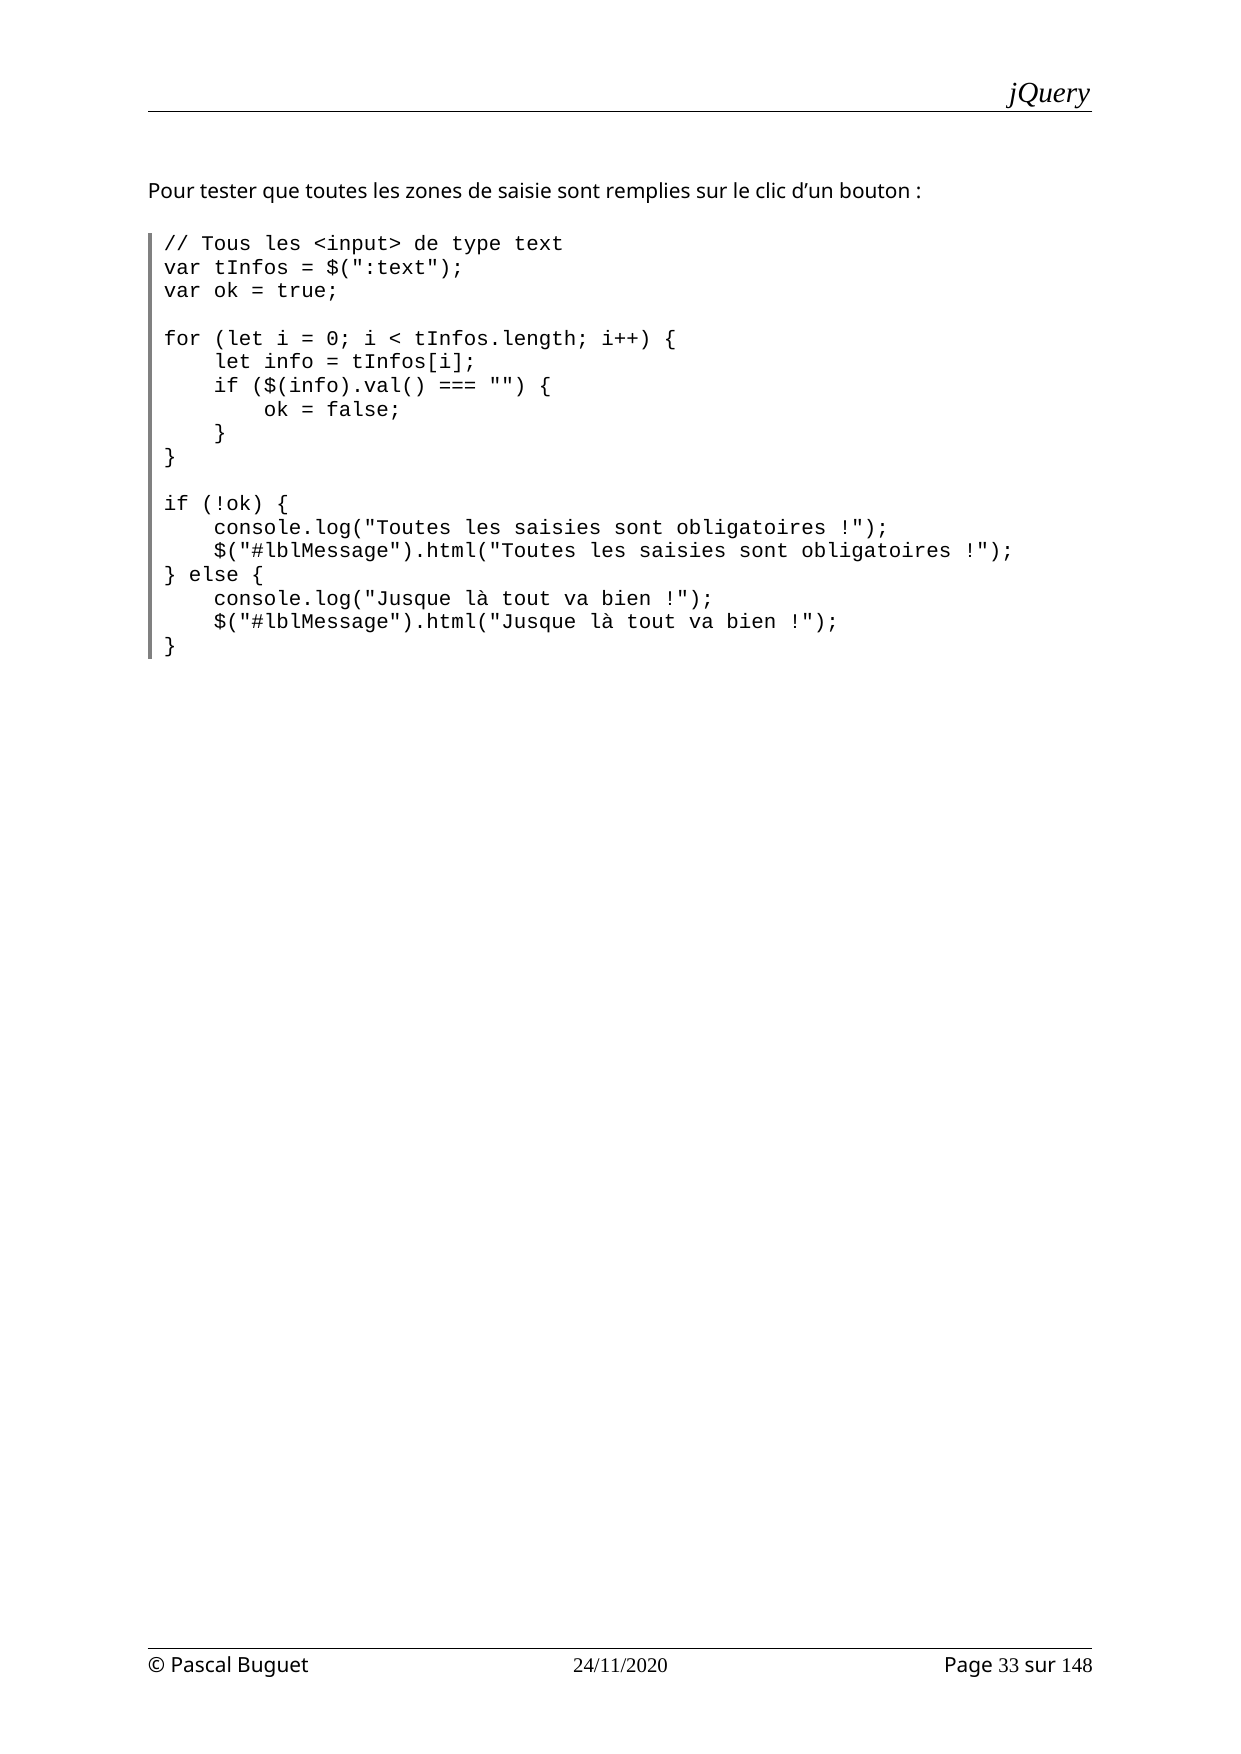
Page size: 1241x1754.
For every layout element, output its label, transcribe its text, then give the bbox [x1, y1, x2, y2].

text console.log("Jusque là tout va bien !"); [152, 588, 1092, 611]
text if (!ok) { [152, 493, 1092, 517]
text console.log("Toutes les saisies sont obligatoires !"); [152, 517, 1092, 540]
text for (let i = 0; i < tInfos.length; i++) { [152, 328, 1092, 351]
text $("#lblMessage").html("Jusque là tout va bien !"); [152, 611, 1092, 635]
text } [152, 422, 1092, 446]
text ok = false; [152, 398, 1092, 422]
text var ok = true; [152, 280, 1092, 304]
text Pour tester que toutes les zones de saisie sont remplies sur le clic d’un bouton : [148, 176, 1092, 204]
text // Tous les <input> de type text [152, 233, 1092, 257]
text } else { [152, 564, 1092, 588]
text } [152, 635, 1092, 659]
text } [152, 446, 1092, 469]
text if ($(info).val() === "") { [152, 375, 1092, 398]
text var tInfos = $(":text"); [152, 257, 1092, 280]
text let info = tInfos[i]; [152, 351, 1092, 375]
text $("#lblMessage").html("Toutes les saisies sont obligatoires !"); [152, 540, 1092, 564]
